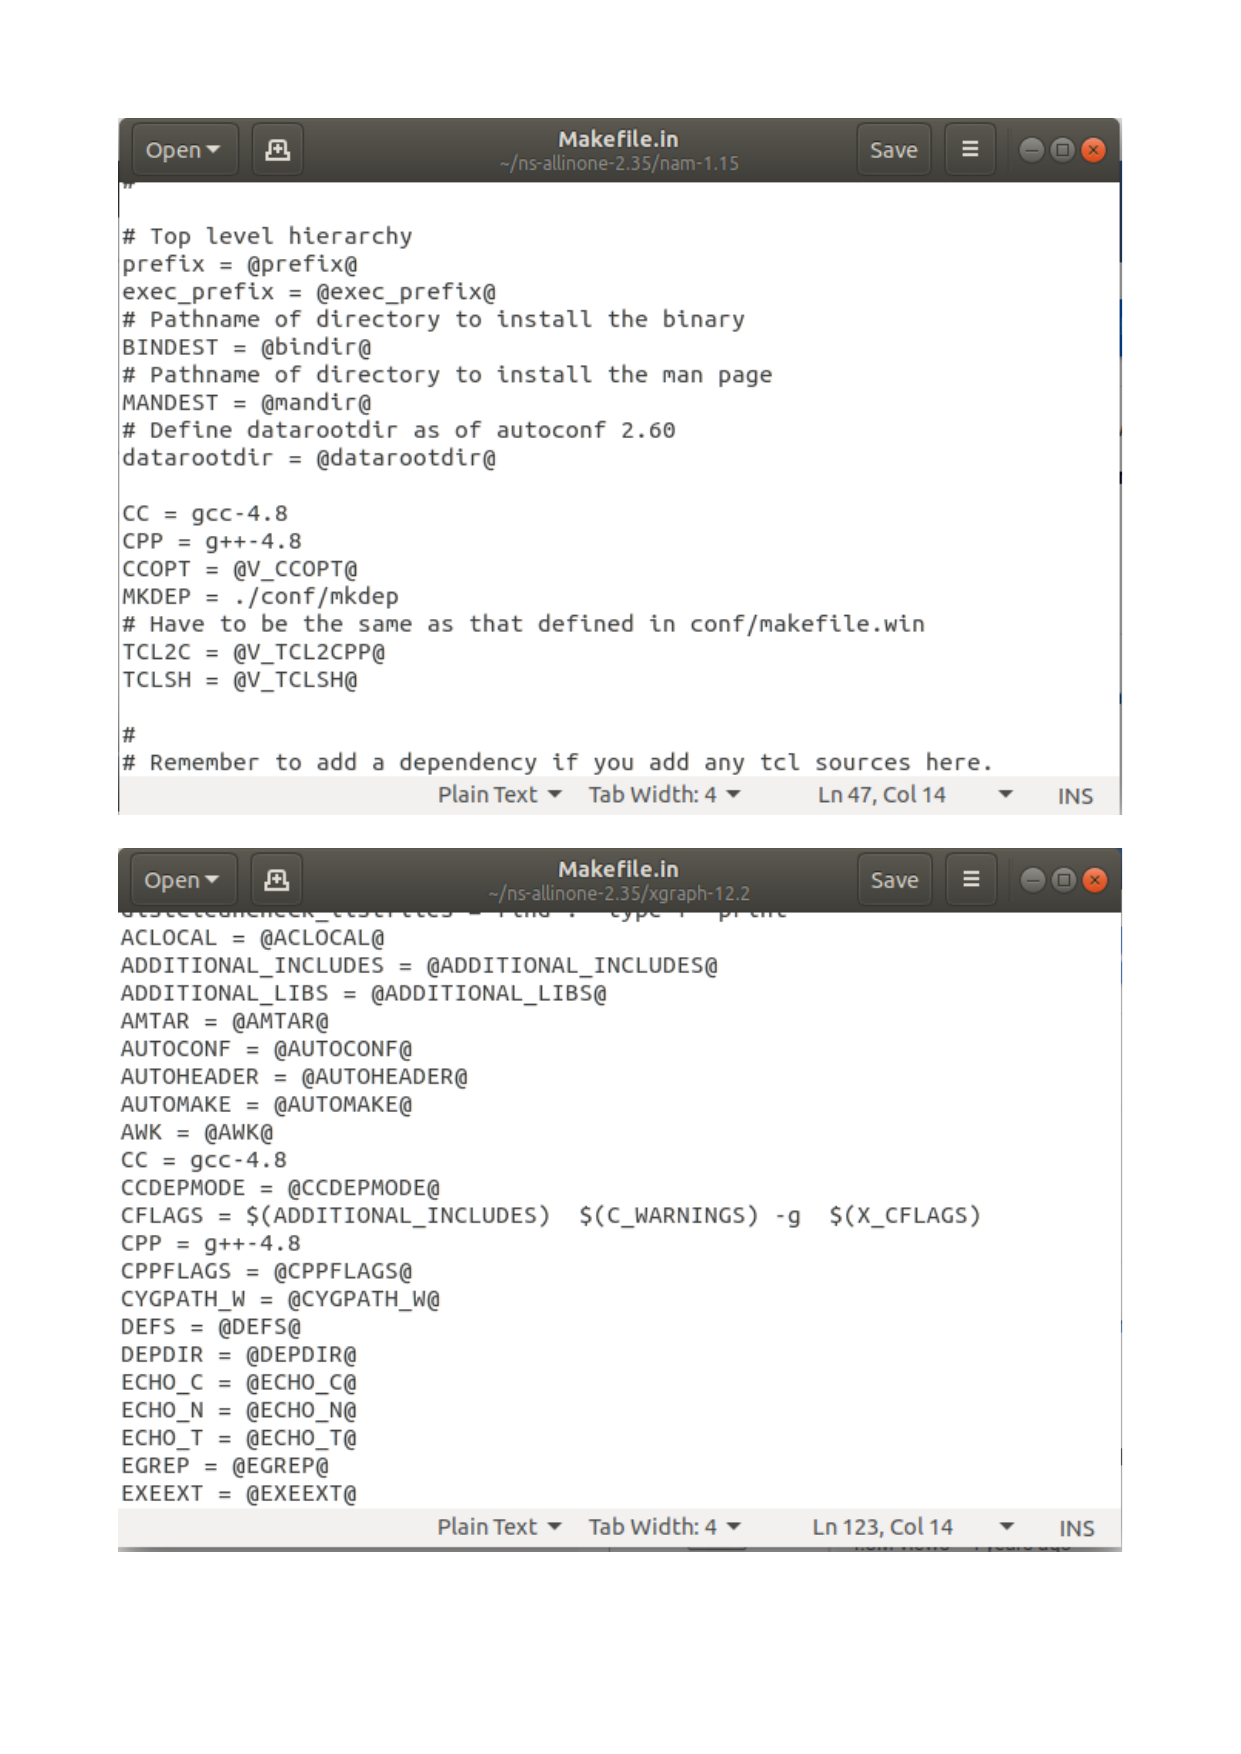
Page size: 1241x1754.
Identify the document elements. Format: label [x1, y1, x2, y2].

picture [118, 848, 1123, 1552]
picture [118, 118, 1123, 815]
